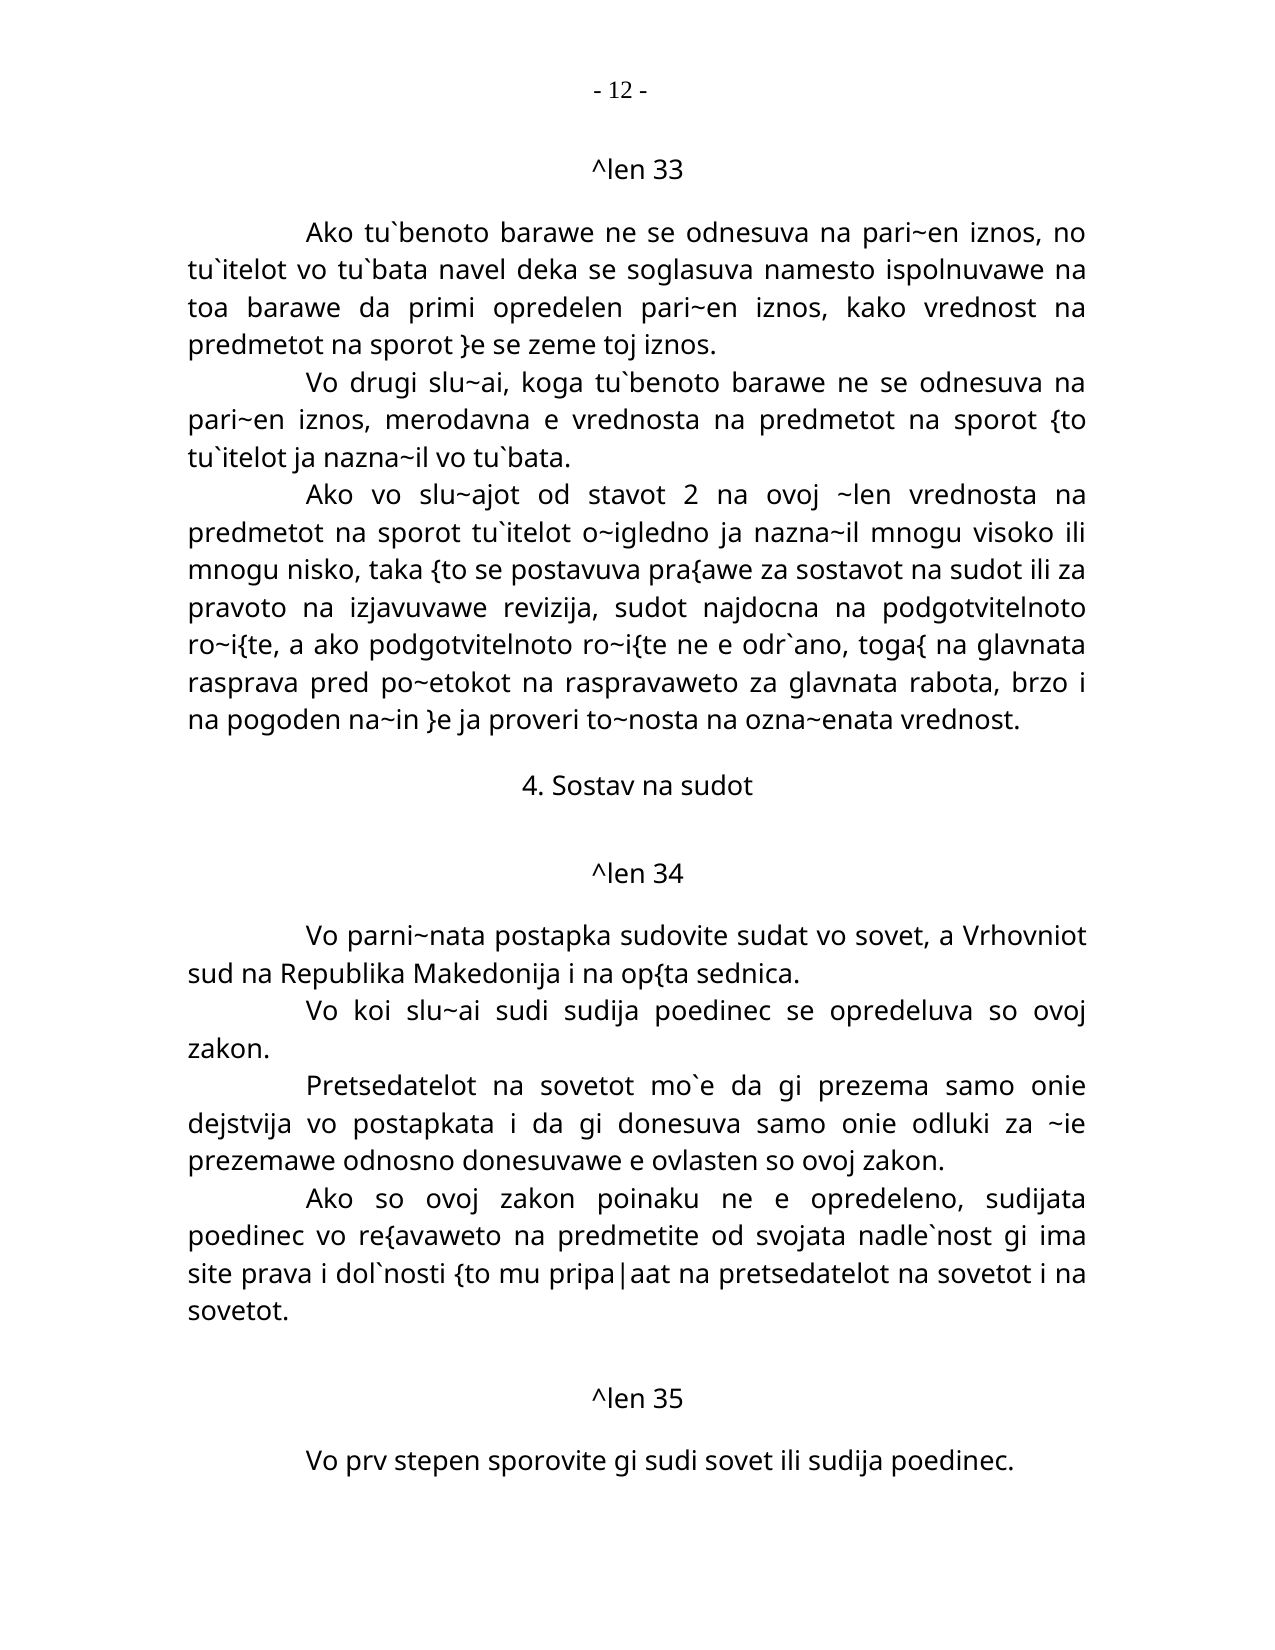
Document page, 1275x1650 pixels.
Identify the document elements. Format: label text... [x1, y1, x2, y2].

text Ako tu`benoto barawe ne se odnesuva na pari~en iznos, no tu`itelot vo tu`bata navel deka se soglasuva namesto ispolnuvawe na toa barawe da primi opredelen pari~en iznos, kako vrednost na predmetot na sporot }e se zeme toj iznos. [187, 212, 1087, 362]
text ^len 34 [187, 853, 1087, 891]
text Vo koi slu~ai sudi sudija poedinec se opredeluva so ovoj zakon. [187, 991, 1087, 1066]
text Vo drugi slu~ai, koga tu`benoto barawe ne se odnesuva na pari~en iznos, merodavna e vrednosta na predmetot na sporot {to tu`itelot ja nazna~il vo tu`bata. [187, 362, 1087, 475]
text Vo parni~nata postapka sudovite sudat vo sovet, a Vrhovniot sud na Republika Makedonija i na op{ta sednica. [187, 916, 1087, 991]
text Pretsedatelot na sovetot mo`e da gi prezema samo onie dejstvija vo postapkata i da gi donesuva samo onie odluki za ~ie prezemawe odnosno donesuvawe e ovlasten so ovoj zakon. [187, 1066, 1087, 1178]
text Vo prv stepen sporovite gi sudi sovet ili sudija poedinec. [187, 1441, 1087, 1478]
text ^len 35 [187, 1378, 1087, 1416]
text 4. Sostav na sudot [187, 767, 1087, 803]
text ^len 33 [187, 150, 1087, 187]
text Ako so ovoj zakon poinaku ne e opredeleno, sudijata poedinec vo re{avaweto na predmetite od svojata nadle`nost gi ima site prava i dol`nosti {to mu pripa|aat na pretsedatelot na sovetot i na sovetot. [187, 1178, 1087, 1328]
text Ako vo slu~ajot od stavot 2 na ovoj ~len vrednosta na predmetot na sporot tu`itelot o~igledno ja nazna~il mnogu visoko ili mnogu nisko, taka {to se postavuva pra{awe za sostavot na sudot ili za pravoto na izjavuvawe revizija, sudot najdocna na podgotvitelnoto ro~i{te, a ako podgotvitelnoto ro~i{te ne e odr`ano, toga{ na glavnata rasprava pred po~etokot na raspravaweto za glavnata rabota, brzo i na pogoden na~in }e ja proveri to~nosta na ozna~enata vrednost. [187, 475, 1087, 737]
